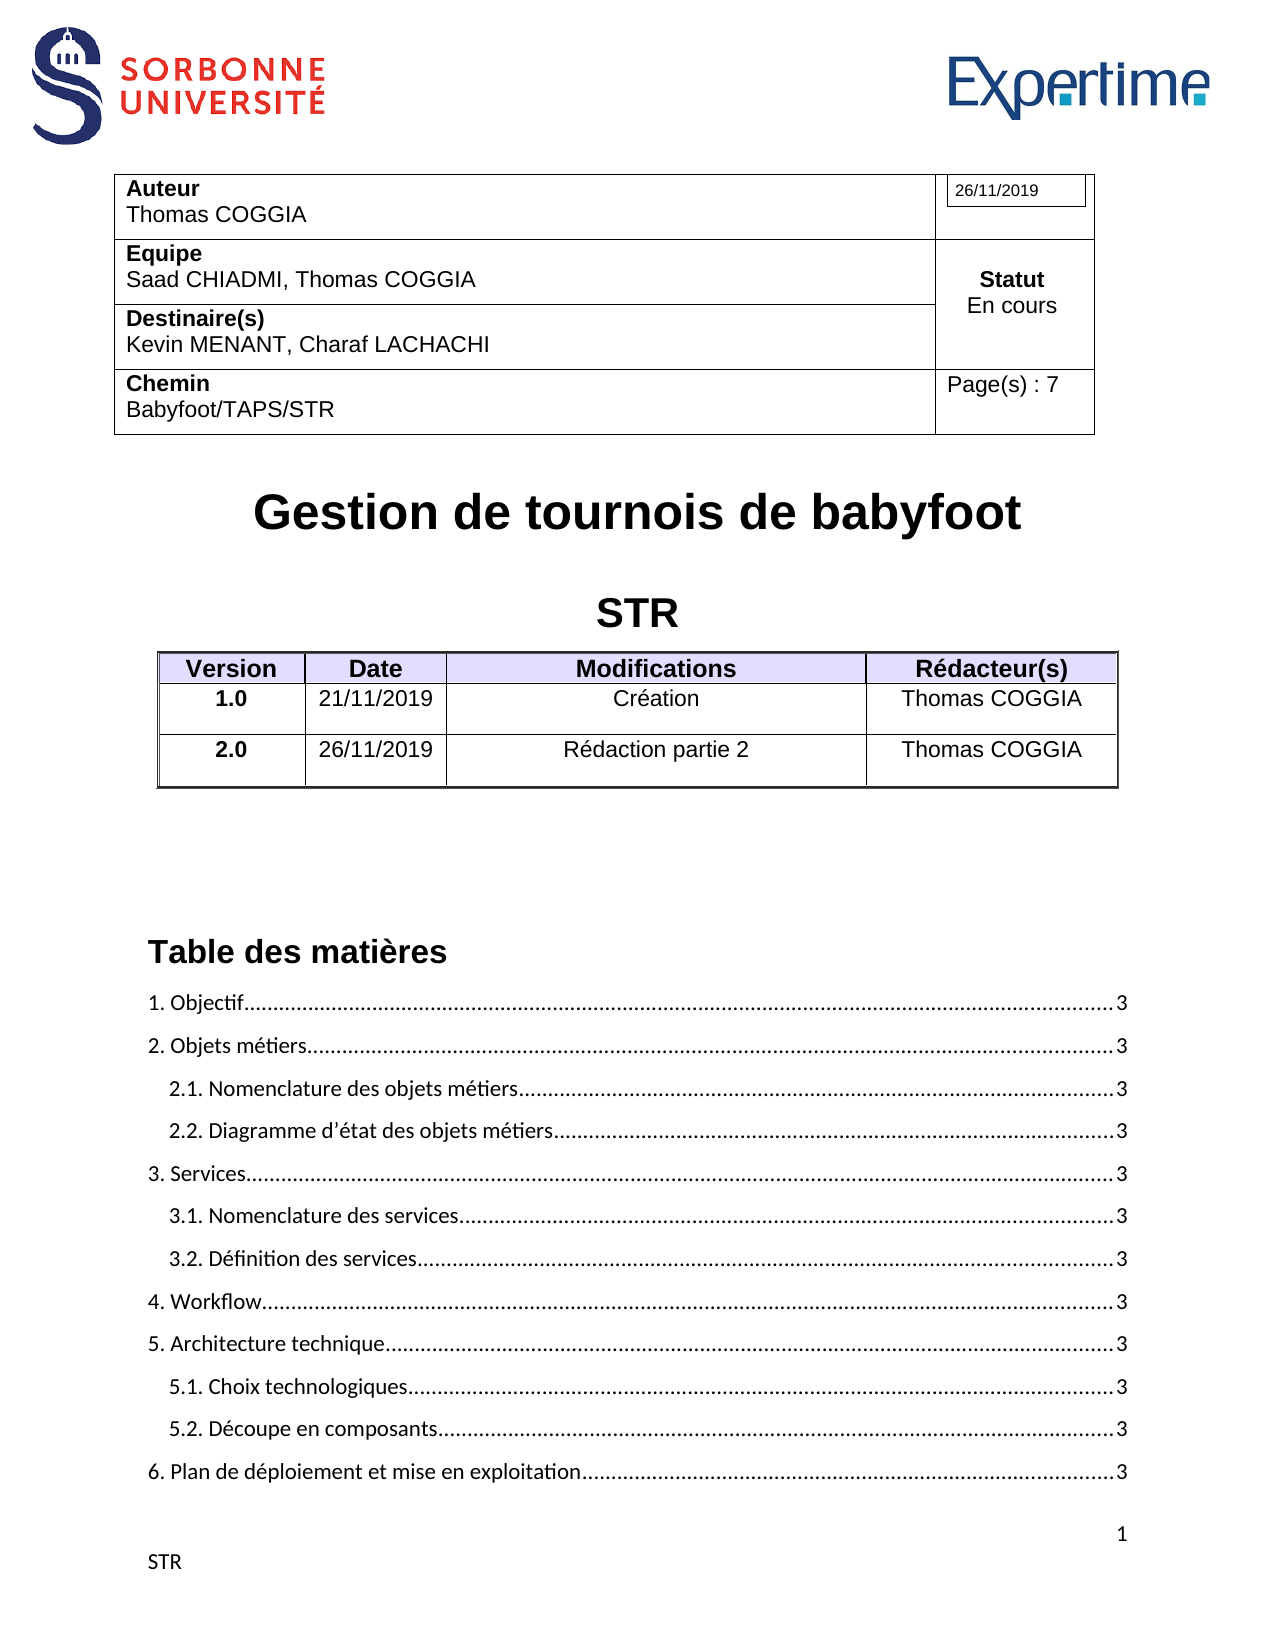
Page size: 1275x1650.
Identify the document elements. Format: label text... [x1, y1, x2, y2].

text 2.1. Nomenclature des objets métiers 3 [168, 1074, 1127, 1102]
picture [31, 26, 325, 145]
text 5.2. Découpe en composants 3 [168, 1414, 1127, 1443]
table_cell 21/11/2019 [306, 684, 446, 734]
table_cell Statut En cours [936, 240, 1094, 369]
table_cell 26/11/2019 [306, 735, 446, 785]
subtitle Table des matières [148, 932, 1127, 970]
text 2. Objets métiers 3 [148, 1031, 1127, 1059]
table_header Auteur Thomas COGGIA [115, 175, 935, 239]
table_header [936, 175, 1094, 239]
table_header Version [160, 654, 304, 682]
picture [945, 52, 1210, 120]
table_header Rédacteur(s) [867, 654, 1116, 682]
table_cell 2.0 [160, 735, 305, 785]
table_cell 1.0 [160, 684, 305, 734]
text 3.2. Définition des services 3 [168, 1244, 1127, 1272]
table_cell Equipe Saad CHIADMI, Thomas COGGIA [115, 240, 935, 304]
text 2.2. Diagramme d’état des objets métiers 3 [168, 1116, 1127, 1144]
table_cell Création [447, 684, 866, 734]
table_cell Destinaire(s) Kevin MENANT, Charaf LACHACHI [115, 305, 935, 369]
table_cell Rédaction partie 2 [447, 735, 866, 785]
text 6. Plan de déploiement et mise en exploitation 3 [148, 1457, 1127, 1485]
text 5.1. Choix technologiques 3 [168, 1372, 1127, 1400]
text 1. Objectif 3 [148, 988, 1127, 1017]
text 4. Workflow 3 [148, 1287, 1127, 1315]
text STR [148, 588, 1127, 636]
text 5. Architecture technique 3 [148, 1329, 1127, 1357]
table_header Date [306, 654, 446, 682]
text 3.1. Nomenclature des services 3 [168, 1202, 1127, 1229]
text 3. Services 3 [148, 1159, 1127, 1187]
table_cell Page(s) : 7 [936, 370, 1094, 434]
table_cell Thomas COGGIA [867, 735, 1116, 785]
table_header Modifications [447, 654, 865, 682]
table_cell Thomas COGGIA [867, 684, 1116, 734]
text Gestion de tournois de babyfoot [148, 483, 1127, 540]
table_cell Chemin Babyfoot/TAPS/STR [115, 370, 935, 434]
